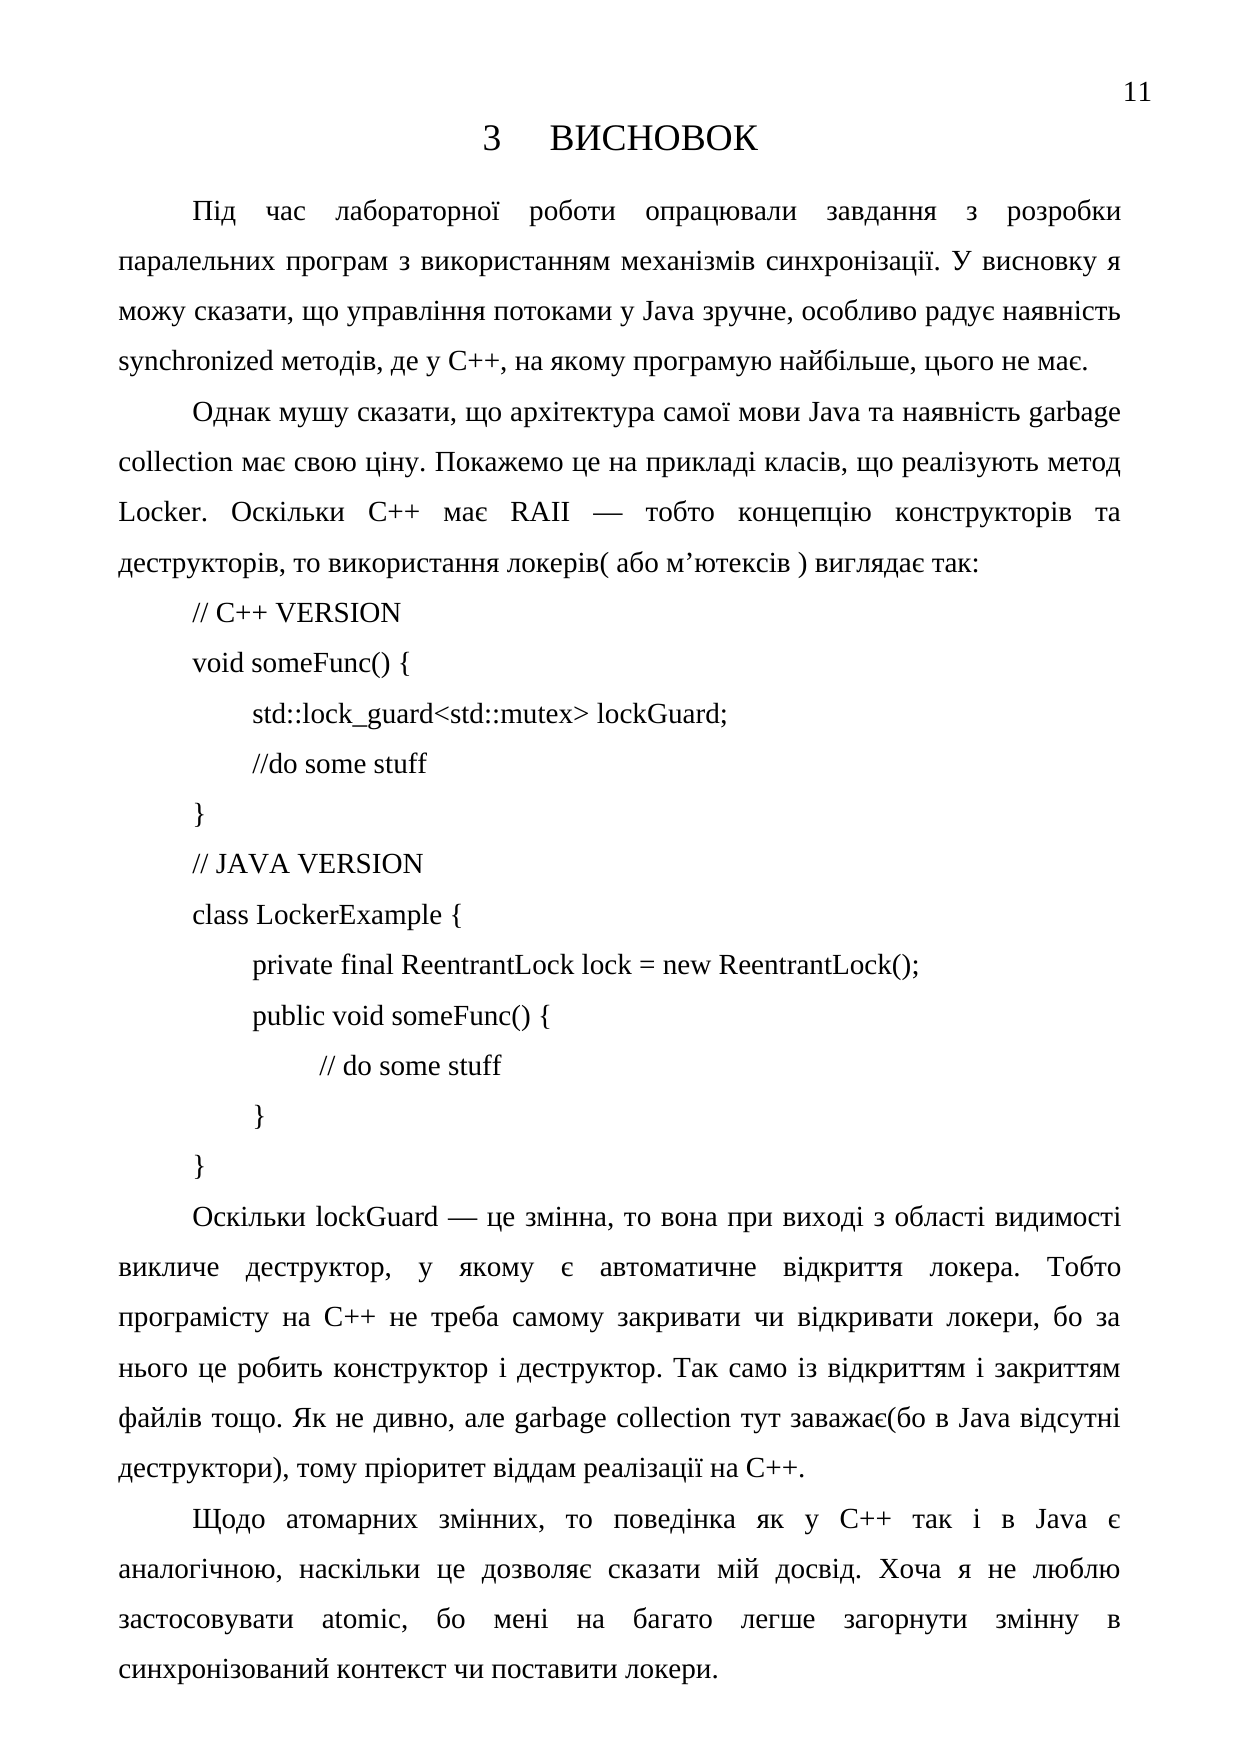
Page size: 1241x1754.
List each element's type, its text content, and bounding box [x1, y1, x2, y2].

text // do some stuff [118, 1048, 1122, 1081]
text } [118, 796, 1122, 830]
text std::lock_guard<std::mutex> lockGuard; [118, 696, 1122, 729]
text class LockerExample { [118, 897, 1122, 931]
text //do some stuff [118, 746, 1122, 779]
text } [118, 1098, 1122, 1132]
text Оскільки lockGuard — це змінна, то вона при виході з області видимості викличе деструктор, у якому є автоматичне відкриття локера. Тобто програмісту на C++ не треба самому закривати чи відкривати локери, бо за нього це робить конструктор і деструктор. Так само із відкриттям і закриттям файлів тощо. Як не дивно, але garbage collection тут заважає(бо в Java відсутні деструктори), тому пріоритет віддам реалізації на C++. [118, 1199, 1122, 1484]
text Щодо атомарних змінних, то поведінка як у C++ так і в Java є аналогічною, наскільки це дозволяє сказати мій досвід. Хоча я не люблю застосовувати atomic, бо мені на багато легше загорнути змінну в синхронізований контекст чи поставити локери. [118, 1501, 1122, 1685]
text public void someFunc() { [118, 998, 1122, 1031]
text private final ReentrantLock lock = new ReentrantLock(); [118, 947, 1122, 981]
text void someFunc() { [118, 645, 1122, 679]
subtitle Висновок [118, 115, 1122, 158]
text } [118, 1148, 1122, 1182]
text Однак мушу сказати, що архітектура самої мови Java та наявність garbage collection має свою ціну. Покажемо це на прикладі класів, що реалізують метод Locker. Оскільки C++ має RAII — тобто концепцію конструкторів та деструкторів, то використання локерів( або м’ютексів ) виглядає так: [118, 394, 1122, 578]
text // C++ VERSION [118, 595, 1122, 629]
text Під час лабораторної роботи опрацювали завдання з розробки паралельних програм з використанням механізмів синхронізації. У висновку я можу сказати, що управління потоками у Java зручне, особливо радує наявність synchronized методів, де у C++, на якому програмую найбільше, цього не має. [118, 193, 1122, 377]
text // JAVA VERSION [118, 847, 1122, 880]
